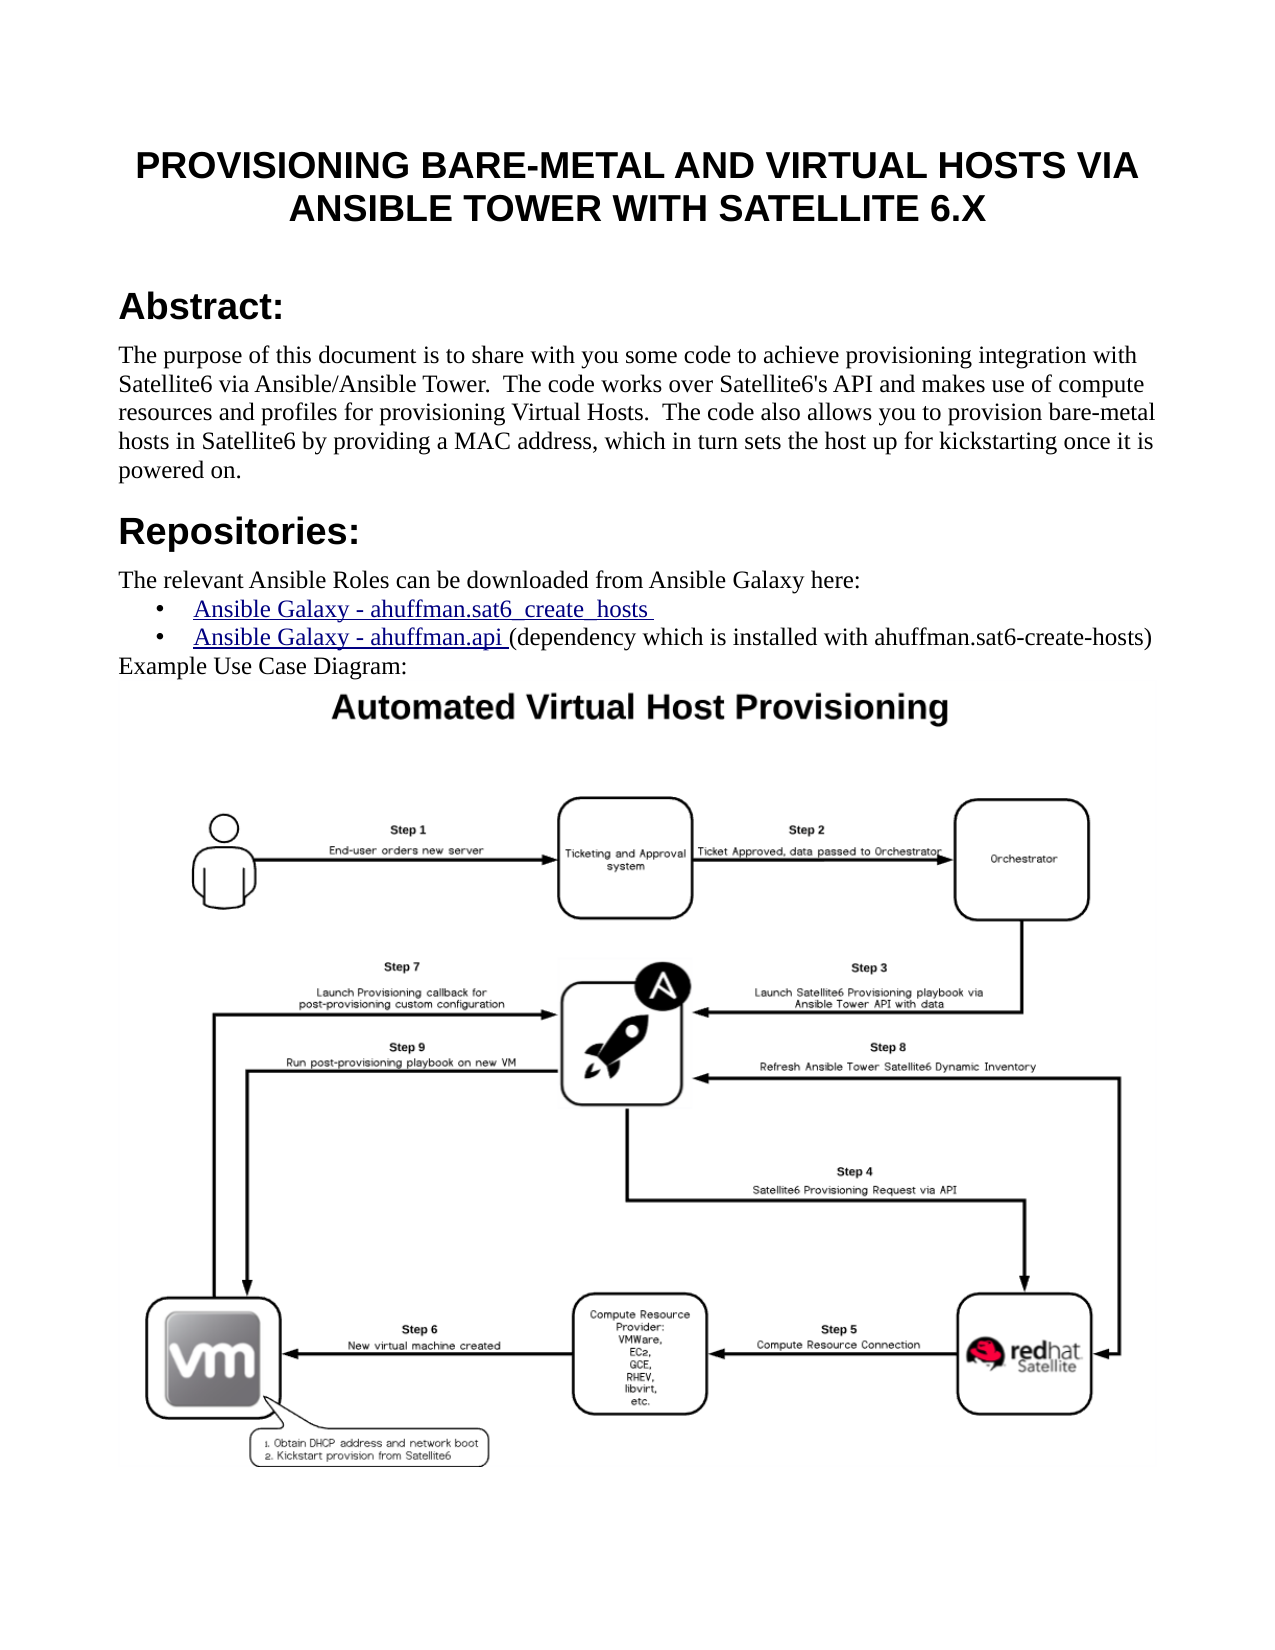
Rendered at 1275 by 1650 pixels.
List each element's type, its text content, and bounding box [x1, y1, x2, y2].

subtitle Abstract: [118, 284, 1157, 327]
text Example Use Case Diagram: [118, 651, 1157, 680]
list Ansible Galaxy - ahuffman.api (dependency which is installed with ahuffman.sat6-create-hosts) [156, 622, 1157, 651]
text The purpose of this document is to share with you some code to achieve provisioning integration with Satellite6 via Ansible/Ansible Tower. The code works over Satellite6's API and makes use of compute resources and profiles for provisioning Virtual Hosts. The code also allows you to provision bare-metal hosts in Satellite6 by providing a MAC address, which in turn sets the host up for kickstarting once it is powered on. [118, 340, 1157, 484]
text The relevant Ansible Roles can be downloaded from Ansible Galaxy here: [118, 565, 1157, 594]
picture [118, 680, 1157, 1467]
list Ansible Galaxy - ahuffman.sat6_create_hosts [156, 594, 1157, 622]
subtitle Repositories: [118, 509, 1157, 552]
